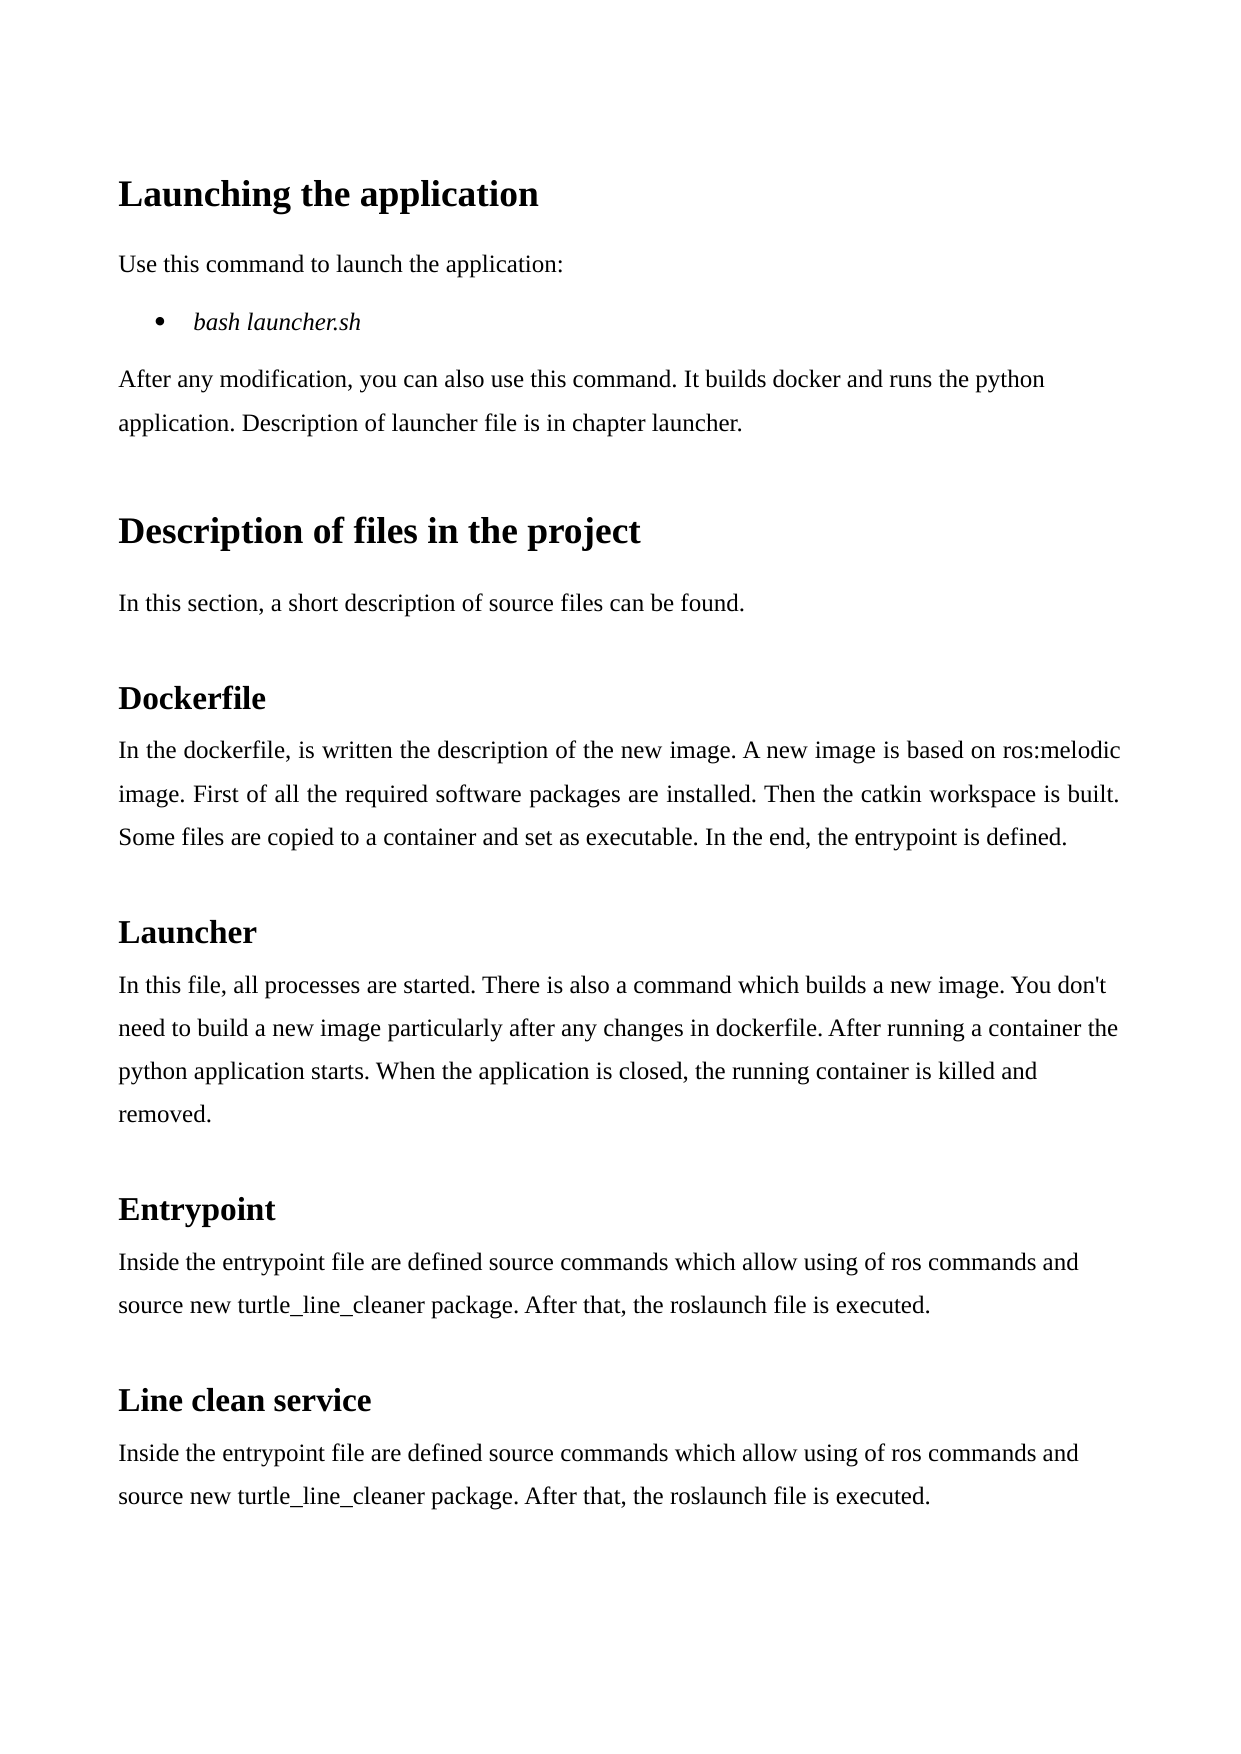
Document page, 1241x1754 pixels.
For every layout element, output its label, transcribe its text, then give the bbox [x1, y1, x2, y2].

subtitle Dockerfile [118, 678, 1122, 716]
list bash launcher.sh [156, 307, 1122, 336]
text In the dockerfile, is written the description of the new image. A new image is based on ros:melodic image. First of all the required software packages are installed. Then the catkin workspace is built. Some files are copied to a container and set as executable. In the end, the entrypoint is defined. [118, 736, 1122, 851]
subtitle Launching the application [118, 172, 1122, 215]
text After any modification, you can also use this command. It builds docker and runs the python application. Description of launcher file is in chapter launcher. [118, 364, 1122, 436]
text Inside the entrypoint file are defined source commands which allow using of ros commands and source new turtle_line_cleaner package. After that, the roslaunch file is executed. [118, 1247, 1122, 1319]
text In this file, all processes are started. There is also a command which builds a new image. You don't need to build a new image particularly after any changes in dockerfile. After running a container the python application starts. When the application is closed, the running container is killed and removed. [118, 970, 1122, 1128]
subtitle Launcher [118, 912, 1122, 951]
text Description of files in the project [118, 508, 1122, 552]
text Inside the entrypoint file are defined source commands which allow using of ros commands and source new turtle_line_cleaner package. After that, the roslaunch file is executed. [118, 1438, 1122, 1510]
text In this section, a short description of source files can be found. [118, 588, 1122, 616]
subtitle Line clean service [118, 1381, 1122, 1419]
text Use this command to launch the application: [118, 249, 1122, 278]
subtitle Entrypoint [118, 1189, 1122, 1228]
